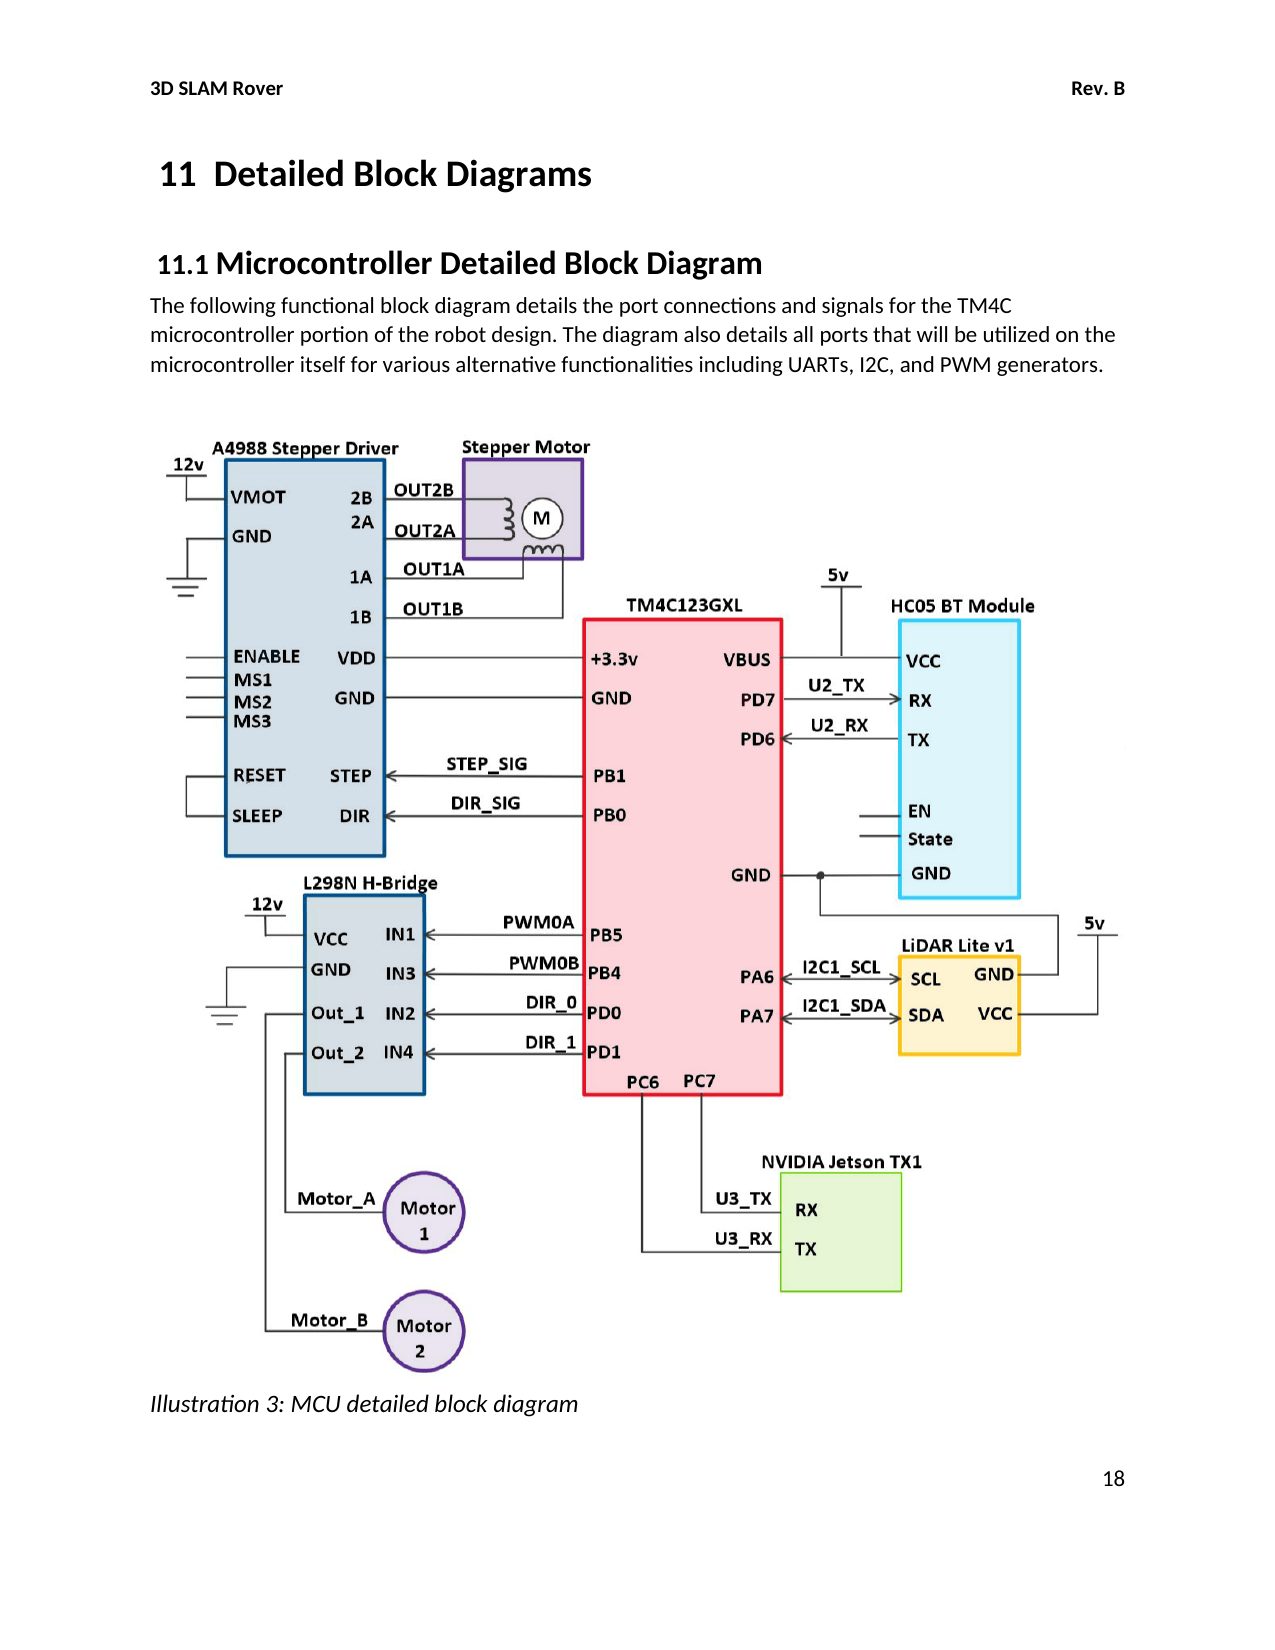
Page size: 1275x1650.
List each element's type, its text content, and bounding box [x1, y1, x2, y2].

text Illustration 3: MCU detailed block diagram [150, 1381, 1125, 1419]
subtitle Microcontroller Detailed Block Diagram [150, 242, 1125, 282]
picture [150, 422, 1125, 1381]
text The following functional block diagram details the port connections and signals for the TM4C microcontroller portion of the robot design. The diagram also details all ports that will be utilized on the microcontroller itself for various alternative functionalities including UARTs, I2C, and PWM generators. [150, 291, 1125, 378]
subtitle Detailed Block Diagrams [150, 150, 1125, 196]
